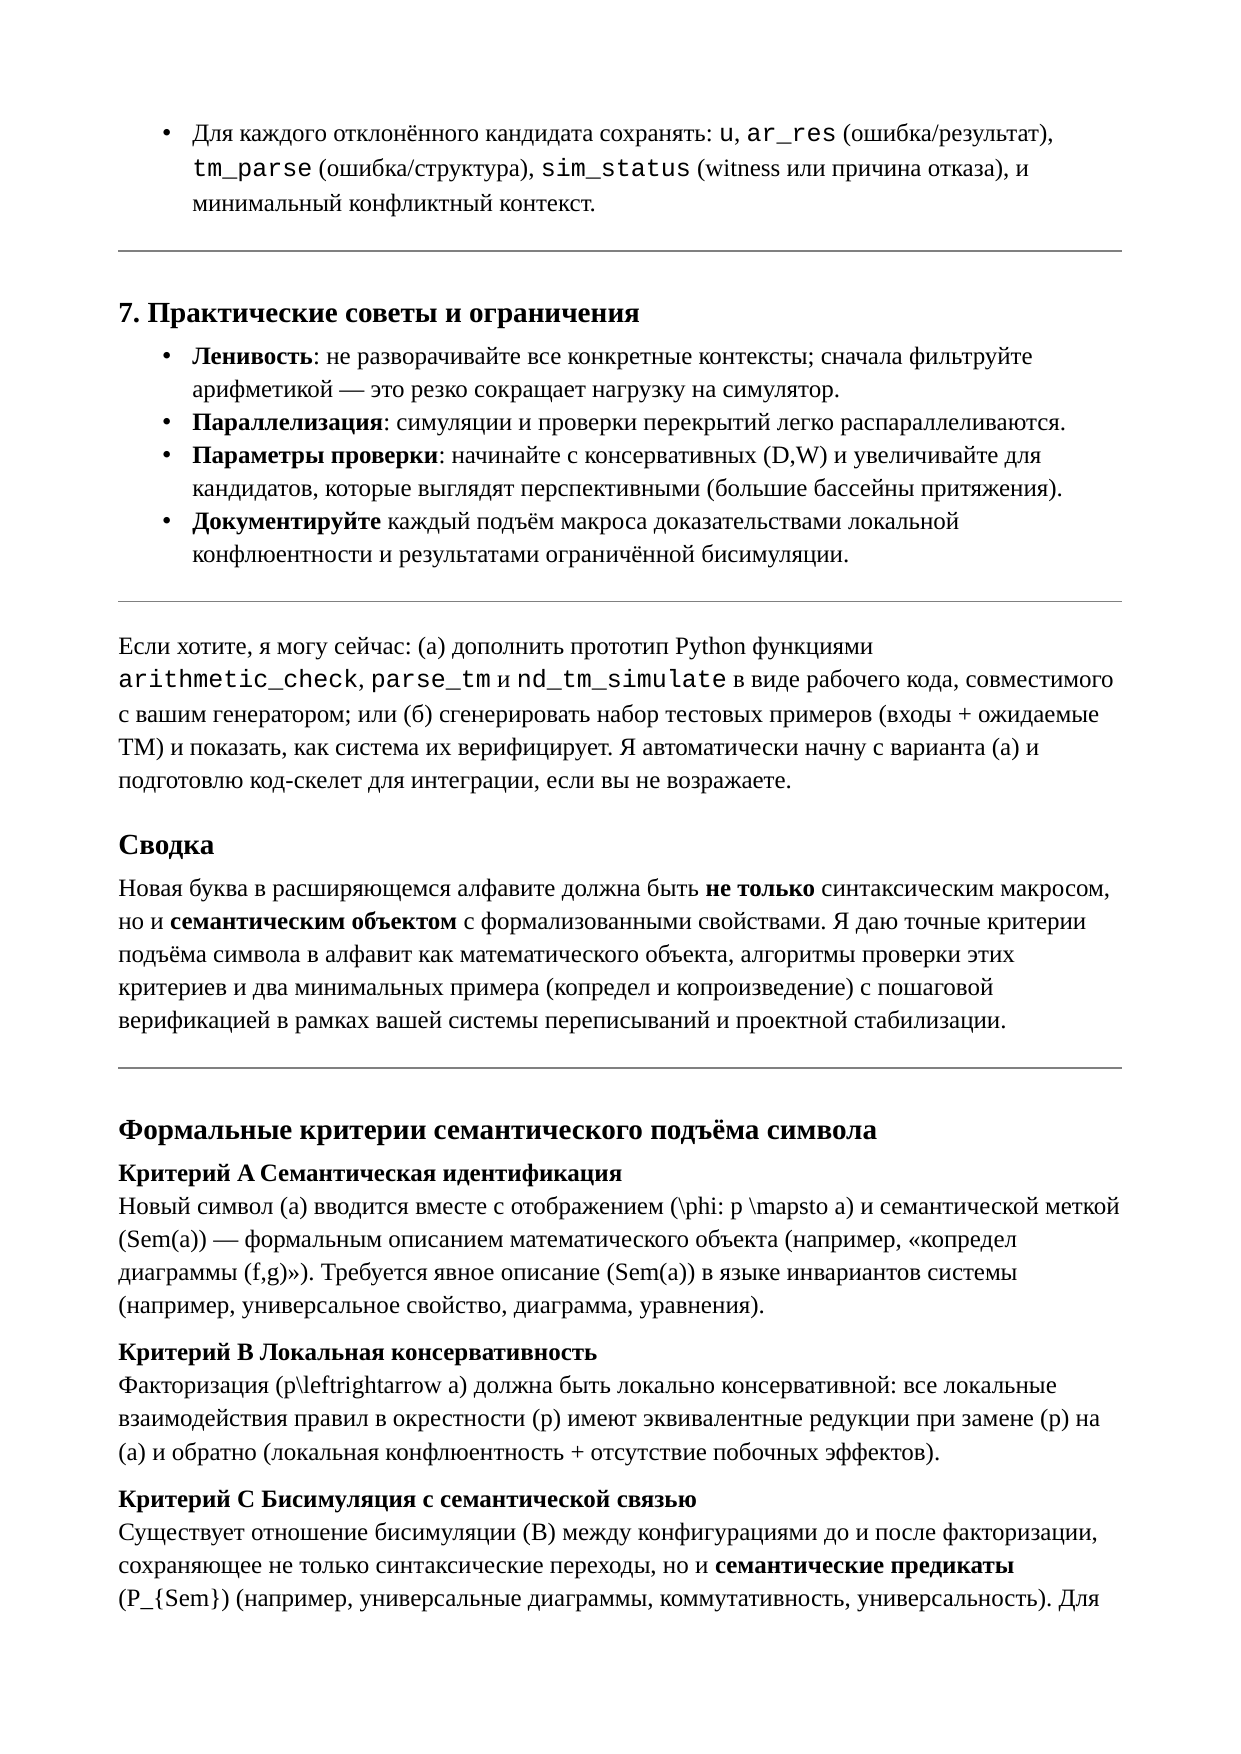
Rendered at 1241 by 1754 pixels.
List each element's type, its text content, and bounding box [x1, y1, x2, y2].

list Параллелизация: симуляции и проверки перекрытий легко распараллеливаются. [162, 407, 1122, 436]
subtitle 7. Практические советы и ограничения [118, 295, 1122, 328]
text Критерий B Локальная консервативность Факторизация (p\leftrightarrow a) должна быть локально консервативной: все локальные взаимодействия правил в окрестности (p) имеют эквивалентные редукции при замене (p) на (a) и обратно (локальная конфлюентность + отсутствие побочных эффектов). [118, 1337, 1122, 1465]
text Критерий A Семантическая идентификация Новый символ (a) вводится вместе с отображением (\phi: p \mapsto a) и семантической меткой (Sem(a)) — формальным описанием математического объекта (например, «копредел диаграммы (f,g)»). Требуется явное описание (Sem(a)) в языке инвариантов системы (например, универсальное свойство, диаграмма, уравнения). [118, 1158, 1122, 1319]
list Параметры проверки: начинайте с консервативных (D,W) и увеличивайте для кандидатов, которые выглядят перспективными (большие бассейны притяжения). [162, 440, 1122, 502]
subtitle Сводка [118, 827, 1122, 861]
list Ленивость: не разворачивайте все конкретные контексты; сначала фильтруйте арифметикой — это резко сокращает нагрузку на симулятор. [162, 341, 1122, 403]
list Для каждого отклонённого кандидата сохранять: u, ar_res (ошибка/результат), tm_parse (ошибка/структура), sim_status (witness или причина отказа), и минимальный конфликтный контекст. [162, 118, 1122, 217]
text Новая буква в расширяющемся алфавите должна быть не только синтаксическим макросом, но и семантическим объектом с формализованными свойствами. Я даю точные критерии подъёма символа в алфавит как математического объекта, алгоритмы проверки этих критериев и два минимальных примера (копредел и копроизведение) с пошаговой верификацией в рамках вашей системы переписываний и проектной стабилизации. [118, 873, 1122, 1034]
list Документируйте каждый подъём макроса доказательствами локальной конфлюентности и результатами ограничённой бисимуляции. [162, 506, 1122, 568]
text Критерий C Бисимуляция с семантической связью Существует отношение бисимуляции (B) между конфигурациями до и после факторизации, сохраняющее не только синтаксические переходы, но и семантические предикаты (P_{Sem}) (например, универсальные диаграммы, коммутативность, универсальность). Для [118, 1484, 1122, 1612]
subtitle Формальные критерии семантического подъёма символа [118, 1112, 1122, 1145]
text Если хотите, я могу сейчас: (а) дополнить прототип Python функциями arithmetic_check, parse_tm и nd_tm_simulate в виде рабочего кода, совместимого с вашим генератором; или (б) сгенерировать набор тестовых примеров (входы + ожидаемые TM) и показать, как система их верифицирует. Я автоматически начну с варианта (а) и подготовлю код‑скелет для интеграции, если вы не возражаете. [118, 631, 1122, 794]
